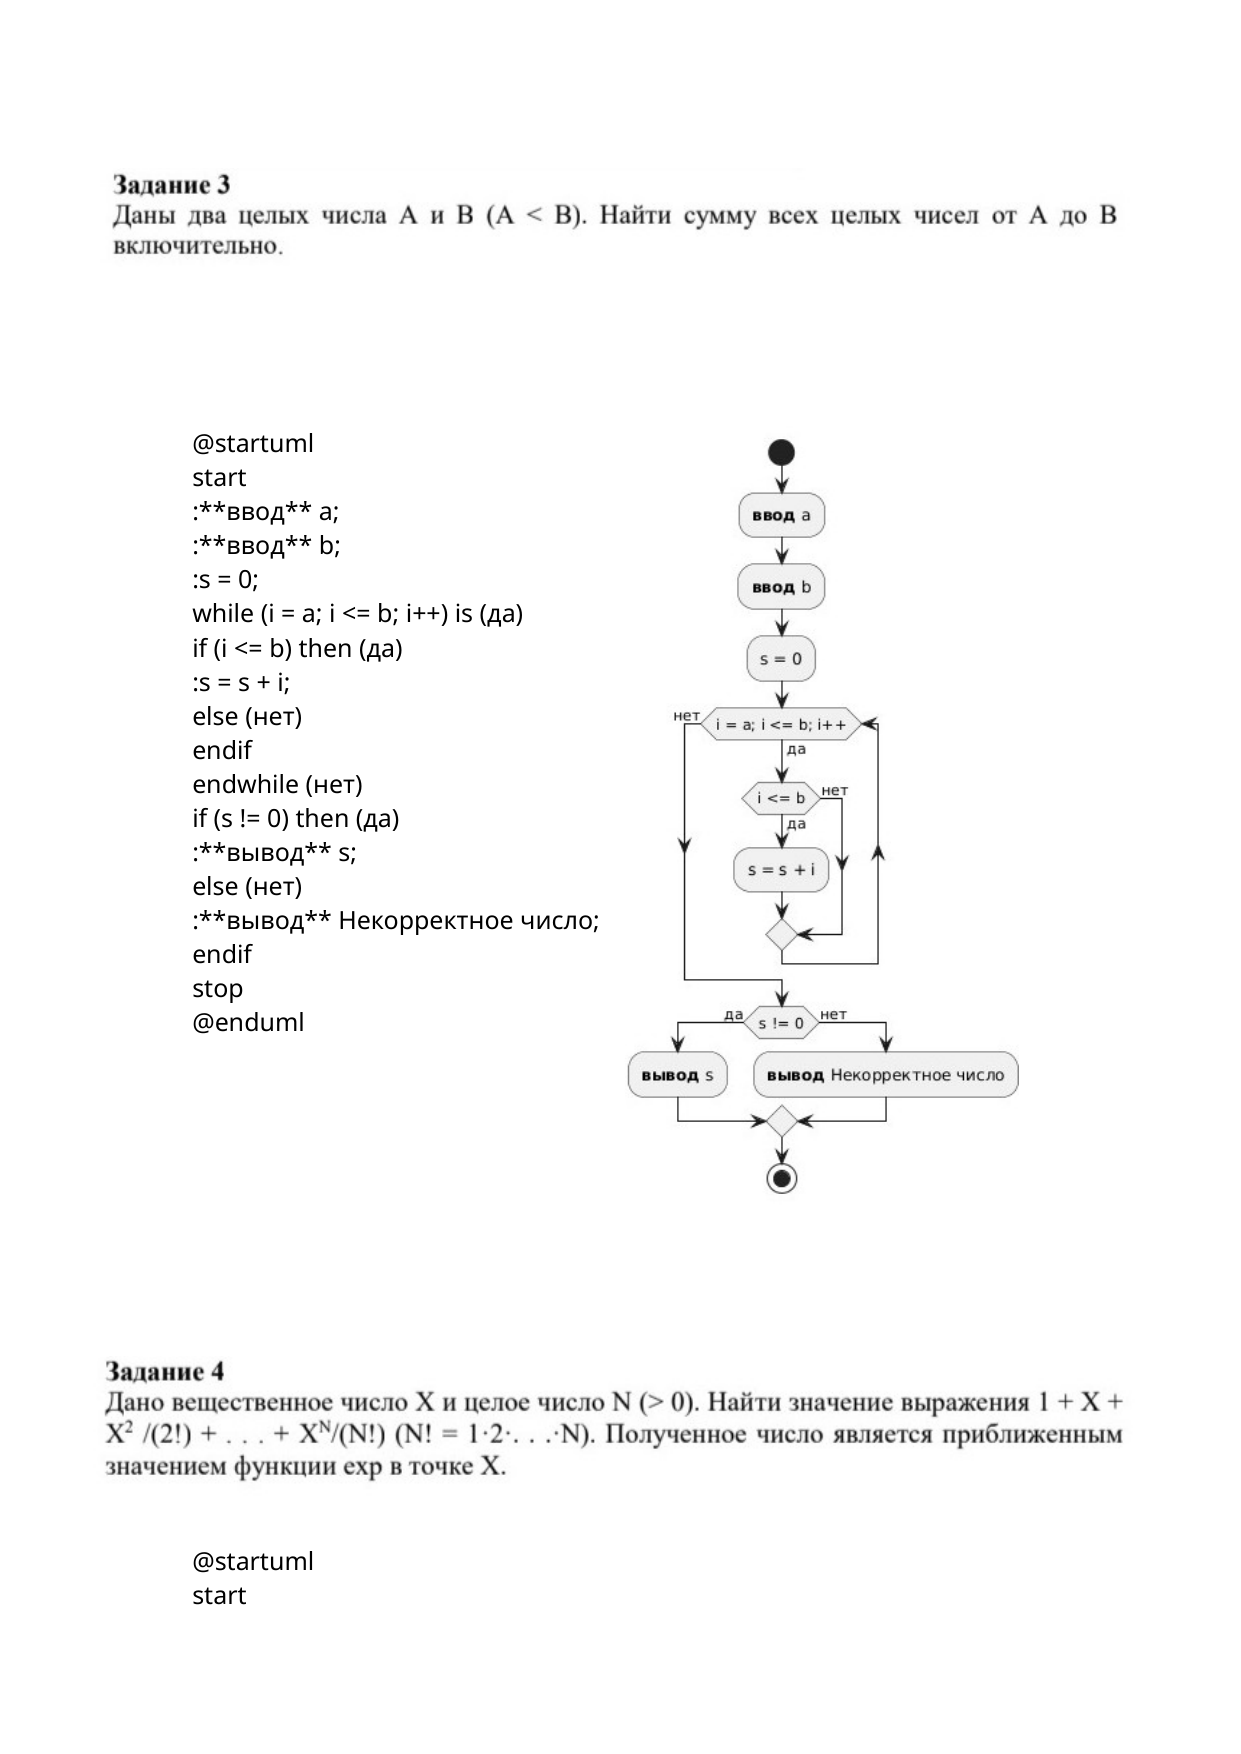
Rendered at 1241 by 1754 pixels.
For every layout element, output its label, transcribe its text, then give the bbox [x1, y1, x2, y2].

text endif [118, 937, 624, 971]
text else (нет) [118, 869, 624, 903]
text [1019, 766, 1181, 801]
text [1019, 1005, 1181, 1039]
text if (s != 0) then (да) [118, 801, 624, 834]
picture [90, 168, 1153, 267]
text [1019, 494, 1181, 528]
text :**вывод** Некорректное число; [118, 903, 624, 937]
text [1019, 834, 1181, 869]
text [1019, 664, 1181, 698]
text [1019, 903, 1181, 937]
text start [118, 1578, 1181, 1612]
text :s = 0; [118, 562, 624, 596]
text [1019, 937, 1181, 971]
text [1019, 630, 1181, 664]
text [1019, 460, 1181, 494]
text [1019, 426, 1181, 460]
picture [624, 426, 1019, 1206]
picture [82, 1356, 1146, 1504]
text if (i <= b) then (да) [118, 630, 624, 664]
text [1019, 971, 1181, 1005]
text :**вывод** s; [118, 834, 624, 869]
text [1019, 562, 1181, 596]
text endif [118, 732, 624, 766]
text while (i = a; i <= b; i++) is (да) [118, 596, 624, 630]
text [1019, 596, 1181, 630]
text start [118, 460, 624, 494]
text @enduml [118, 1005, 624, 1039]
text :**ввод** b; [118, 528, 624, 562]
text @startuml [118, 1544, 1181, 1578]
text :**ввод** a; [118, 494, 624, 528]
text [1019, 869, 1181, 903]
text endwhile (нет) [118, 766, 624, 801]
text else (нет) [118, 698, 624, 732]
text [1019, 698, 1181, 732]
text [1019, 801, 1181, 834]
text stop [118, 971, 624, 1005]
text :s = s + i; [118, 664, 624, 698]
text [1019, 528, 1181, 562]
text @startuml [118, 426, 624, 460]
text [1019, 732, 1181, 766]
